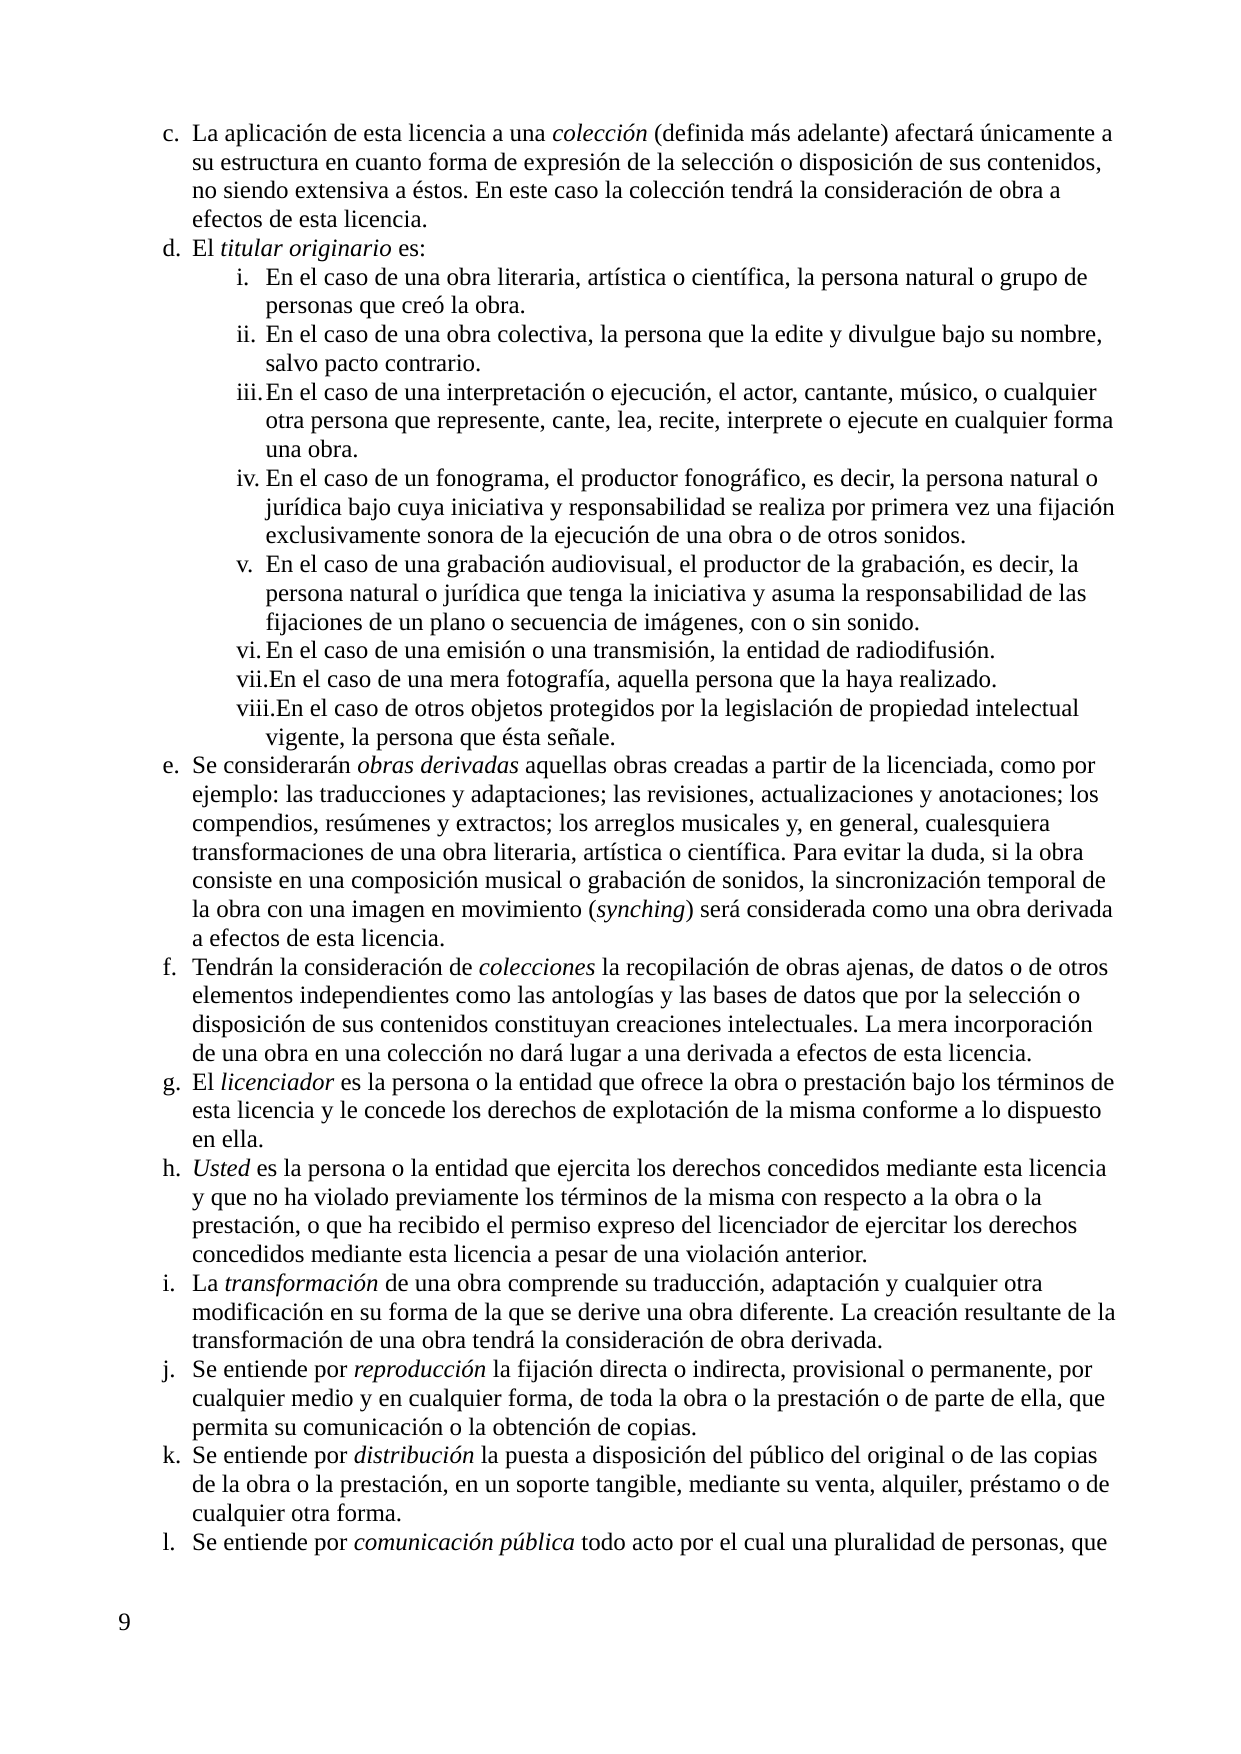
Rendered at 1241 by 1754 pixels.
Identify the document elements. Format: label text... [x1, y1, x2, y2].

list En el caso de un fonograma, el productor fonográfico, es decir, la persona natural o jurídica bajo cuya iniciativa y responsabilidad se realiza por primera vez una fijación exclusivamente sonora de la ejecución de una obra o de otros sonidos. [236, 463, 1122, 549]
list En el caso de una obra literaria, artística o científica, la persona natural o grupo de personas que creó la obra. [236, 262, 1122, 319]
list En el caso de otros objetos protegidos por la legislación de propiedad intelectual vigente, la persona que ésta señale. [236, 693, 1122, 751]
list Se entiende por reproducción la fijación directa o indirecta, provisional o permanente, por cualquier medio y en cualquier forma, de toda la obra o la prestación o de parte de ella, que permita su comunicación o la obtención de copias. [162, 1354, 1122, 1441]
list En el caso de una grabación audiovisual, el productor de la grabación, es decir, la persona natural o jurídica que tenga la iniciativa y asuma la responsabilidad de las fijaciones de un plano o secuencia de imágenes, con o sin sonido. [236, 549, 1122, 636]
list El licenciador es la persona o la entidad que ofrece la obra o prestación bajo los términos de esta licencia y le concede los derechos de explotación de la misma conforme a lo dispuesto en ella. [162, 1067, 1122, 1153]
list La transformación de una obra comprende su traducción, adaptación y cualquier otra modificación en su forma de la que se derive una obra diferente. La creación resultante de la transformación de una obra tendrá la consideración de obra derivada. [162, 1268, 1122, 1354]
list La aplicación de esta licencia a una colección (definida más adelante) afectará únicamente a su estructura en cuanto forma de expresión de la selección o disposición de sus contenidos, no siendo extensiva a éstos. En este caso la colección tendrá la consideración de obra a efectos de esta licencia. [162, 118, 1122, 233]
list En el caso de una interpretación o ejecución, el actor, cantante, músico, o cualquier otra persona que represente, cante, lea, recite, interprete o ejecute en cualquier forma una obra. [236, 377, 1122, 463]
list Se entiende por comunicación pública todo acto por el cual una pluralidad de personas, que [162, 1527, 1122, 1556]
list Usted es la persona o la entidad que ejercita los derechos concedidos mediante esta licencia y que no ha violado previamente los términos de la misma con respecto a la obra o la prestación, o que ha recibido el permiso expreso del licenciador de ejercitar los derechos concedidos mediante esta licencia a pesar de una violación anterior. [162, 1153, 1122, 1268]
list En el caso de una obra colectiva, la persona que la edite y divulgue bajo su nombre, salvo pacto contrario. [236, 319, 1122, 377]
list En el caso de una mera fotografía, aquella persona que la haya realizado. [236, 664, 1122, 693]
list Se considerarán obras derivadas aquellas obras creadas a partir de la licenciada, como por ejemplo: las traducciones y adaptaciones; las revisiones, actualizaciones y anotaciones; los compendios, resúmenes y extractos; los arreglos musicales y, en general, cualesquiera transformaciones de una obra literaria, artística o científica. Para evitar la duda, si la obra consiste en una composición musical o grabación de sonidos, la sincronización temporal de la obra con una imagen en movimiento (synching) será considerada como una obra derivada a efectos de esta licencia. [162, 751, 1122, 952]
list Se entiende por distribución la puesta a disposición del público del original o de las copias de la obra o la prestación, en un soporte tangible, mediante su venta, alquiler, préstamo o de cualquier otra forma. [162, 1441, 1122, 1527]
list En el caso de una emisión o una transmisión, la entidad de radiodifusión. [236, 636, 1122, 664]
list El titular originario es: [162, 233, 1122, 262]
list Tendrán la consideración de colecciones la recopilación de obras ajenas, de datos o de otros elementos independientes como las antologías y las bases de datos que por la selección o disposición de sus contenidos constituyan creaciones intelectuales. La mera incorporación de una obra en una colección no dará lugar a una derivada a efectos de esta licencia. [162, 952, 1122, 1067]
